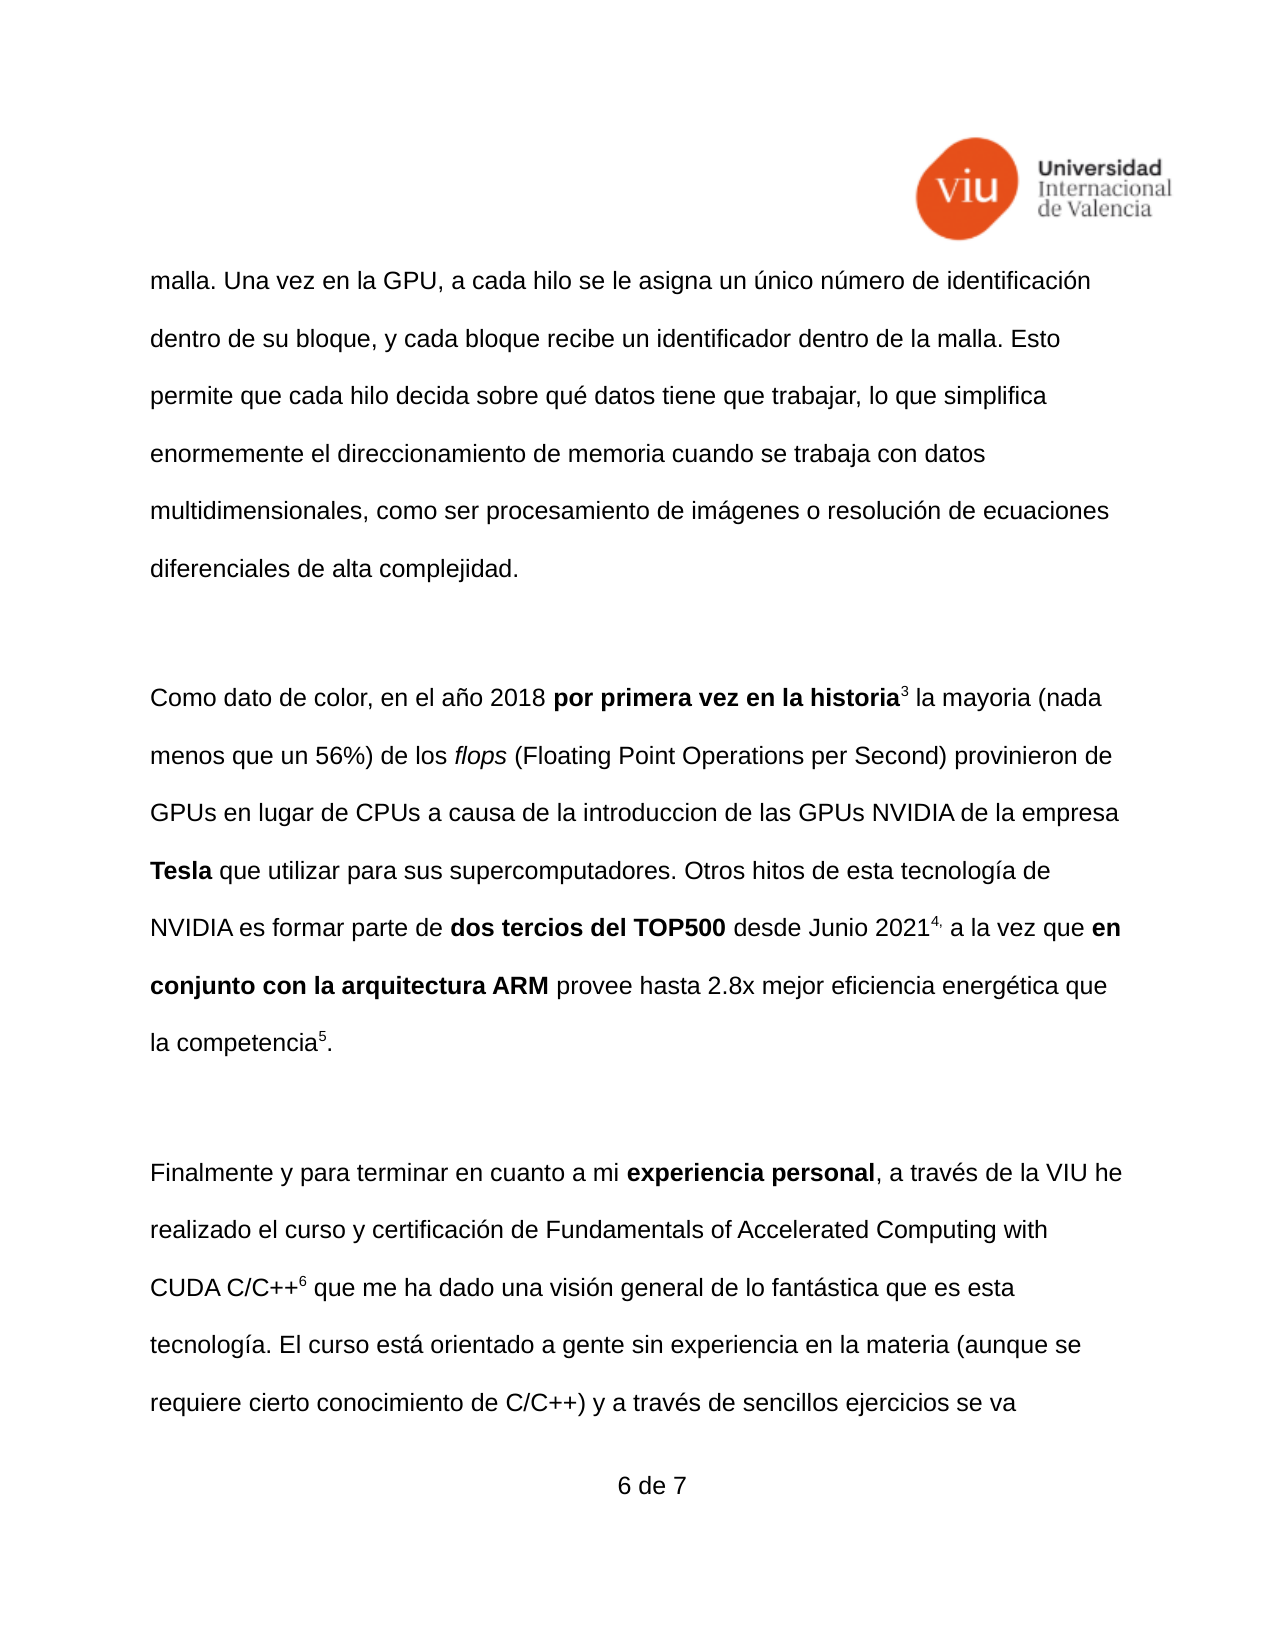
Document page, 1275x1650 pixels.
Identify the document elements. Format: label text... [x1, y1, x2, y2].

text Finalmente y para terminar en cuanto a mi experiencia personal, a través de la VIU he realizado el curso y certificación de Fundamentals of Accelerated Computing with CUDA C/C++6 que me ha dado una visión general de lo fantástica que es esta tecnología. El curso está orientado a gente sin experiencia en la materia (aunque se requiere cierto conocimiento de C/C++) y a través de sencillos ejercicios se va [150, 1158, 1125, 1417]
picture [913, 134, 1175, 245]
text Como dato de color, en el año 2018 por primera vez en la historia3 la mayoria (nada menos que un 56%) de los flops (Floating Point Operations per Second) provinieron de GPUs en lugar de CPUs a causa de la introduccion de las GPUs NVIDIA de la empresa Tesla que utilizar para sus supercomputadores. Otros hitos de esta tecnología de NVIDIA es formar parte de dos tercios del TOP500 desde Junio 20214, a la vez que en conjunto con la arquitectura ARM provee hasta 2.8x mejor eficiencia energética que la competencia5. [150, 683, 1125, 1057]
text malla. Una vez en la GPU, a cada hilo se le asigna un único número de identificación dentro de su bloque, y cada bloque recibe un identificador dentro de la malla. Esto permite que cada hilo decida sobre qué datos tiene que trabajar, lo que simplifica enormemente el direccionamiento de memoria cuando se trabaja con datos multidimensionales, como ser procesamiento de imágenes o resolución de ecuaciones diferenciales de alta complejidad. [150, 266, 1125, 582]
